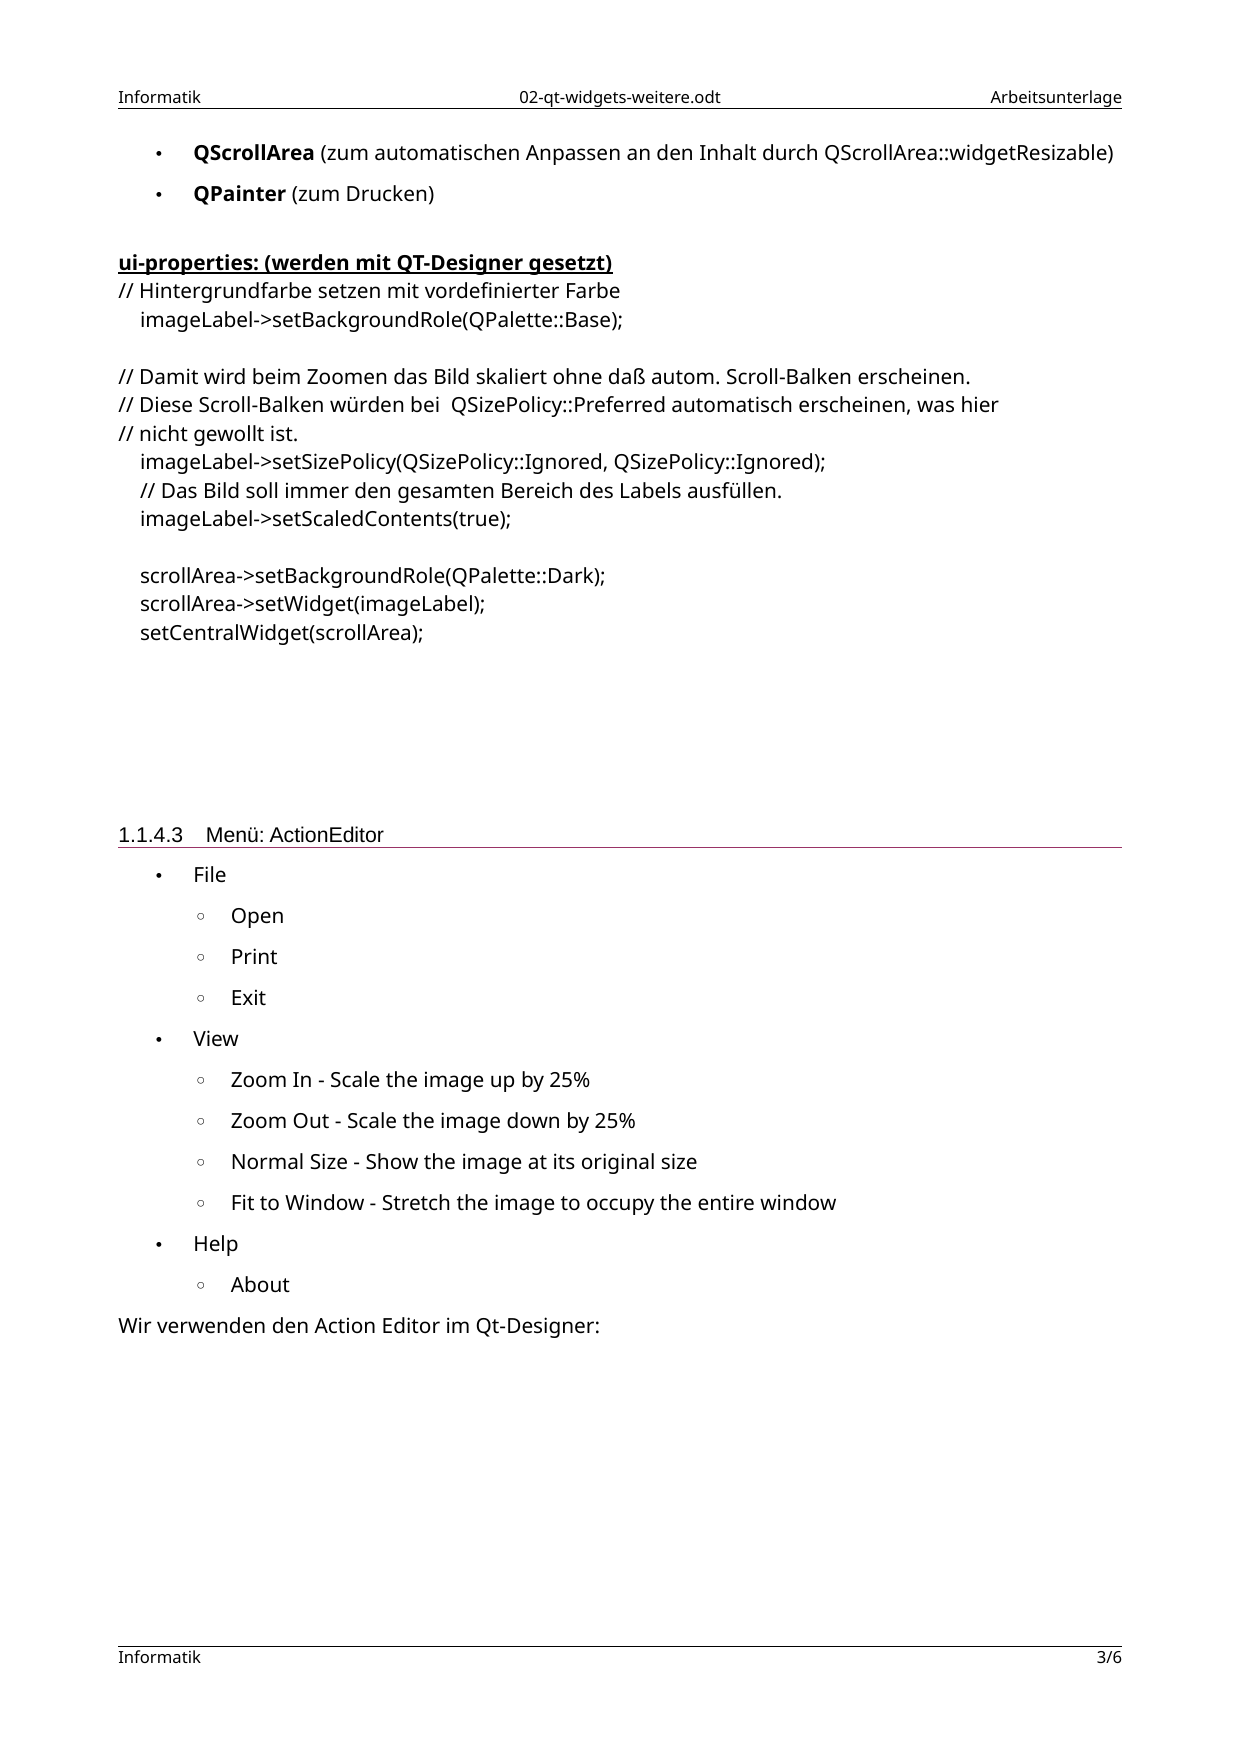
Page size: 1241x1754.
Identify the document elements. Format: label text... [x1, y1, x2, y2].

list Zoom Out - Scale the image down by 25% [193, 1106, 1122, 1135]
text imageLabel->setSizePolicy(QSizePolicy::Ignored, QSizePolicy::Ignored); [118, 447, 1122, 476]
text // Diese Scroll-Balken würden bei QSizePolicy::Preferred automatisch erscheinen, was hier // nicht gewollt ist. [118, 390, 1122, 447]
text imageLabel->setBackgroundRole(QPalette::Base); [118, 305, 1122, 333]
list Normal Size - Show the image at its original size [193, 1147, 1122, 1176]
text scrollArea->setWidget(imageLabel); [118, 589, 1122, 618]
text // Das Bild soll immer den gesamten Bereich des Labels ausfüllen. imageLabel->setScaledContents(true); [118, 476, 1122, 533]
list File [156, 861, 1122, 889]
text Wir verwenden den Action Editor im Qt-Designer: [118, 1311, 1122, 1339]
list Zoom In - Scale the image up by 25% [193, 1065, 1122, 1094]
text // Damit wird beim Zoomen das Bild skaliert ohne daß autom. Scroll-Balken erscheinen. [118, 362, 1122, 390]
list About [193, 1270, 1122, 1298]
text scrollArea->setBackgroundRole(QPalette::Dark); [118, 561, 1122, 589]
list QScrollArea (zum automatischen Anpassen an den Inhalt durch QScrollArea::widgetResizable) [156, 138, 1122, 166]
list Help [156, 1229, 1122, 1257]
list Fit to Window - Stretch the image to occupy the entire window [193, 1188, 1122, 1217]
text // Hintergrundfarbe setzen mit vordefinierter Farbe [118, 277, 1122, 305]
list Open [193, 902, 1122, 930]
list QPainter (zum Drucken) [156, 179, 1122, 207]
text ui-properties: (werden mit QT-Designer gesetzt) [118, 248, 1122, 277]
list View [156, 1024, 1122, 1053]
text setCentralWidget(scrollArea); [118, 618, 1122, 646]
list Exit [193, 983, 1122, 1012]
list Print [193, 942, 1122, 971]
subtitle Menü: ActionEditor [118, 823, 1122, 847]
